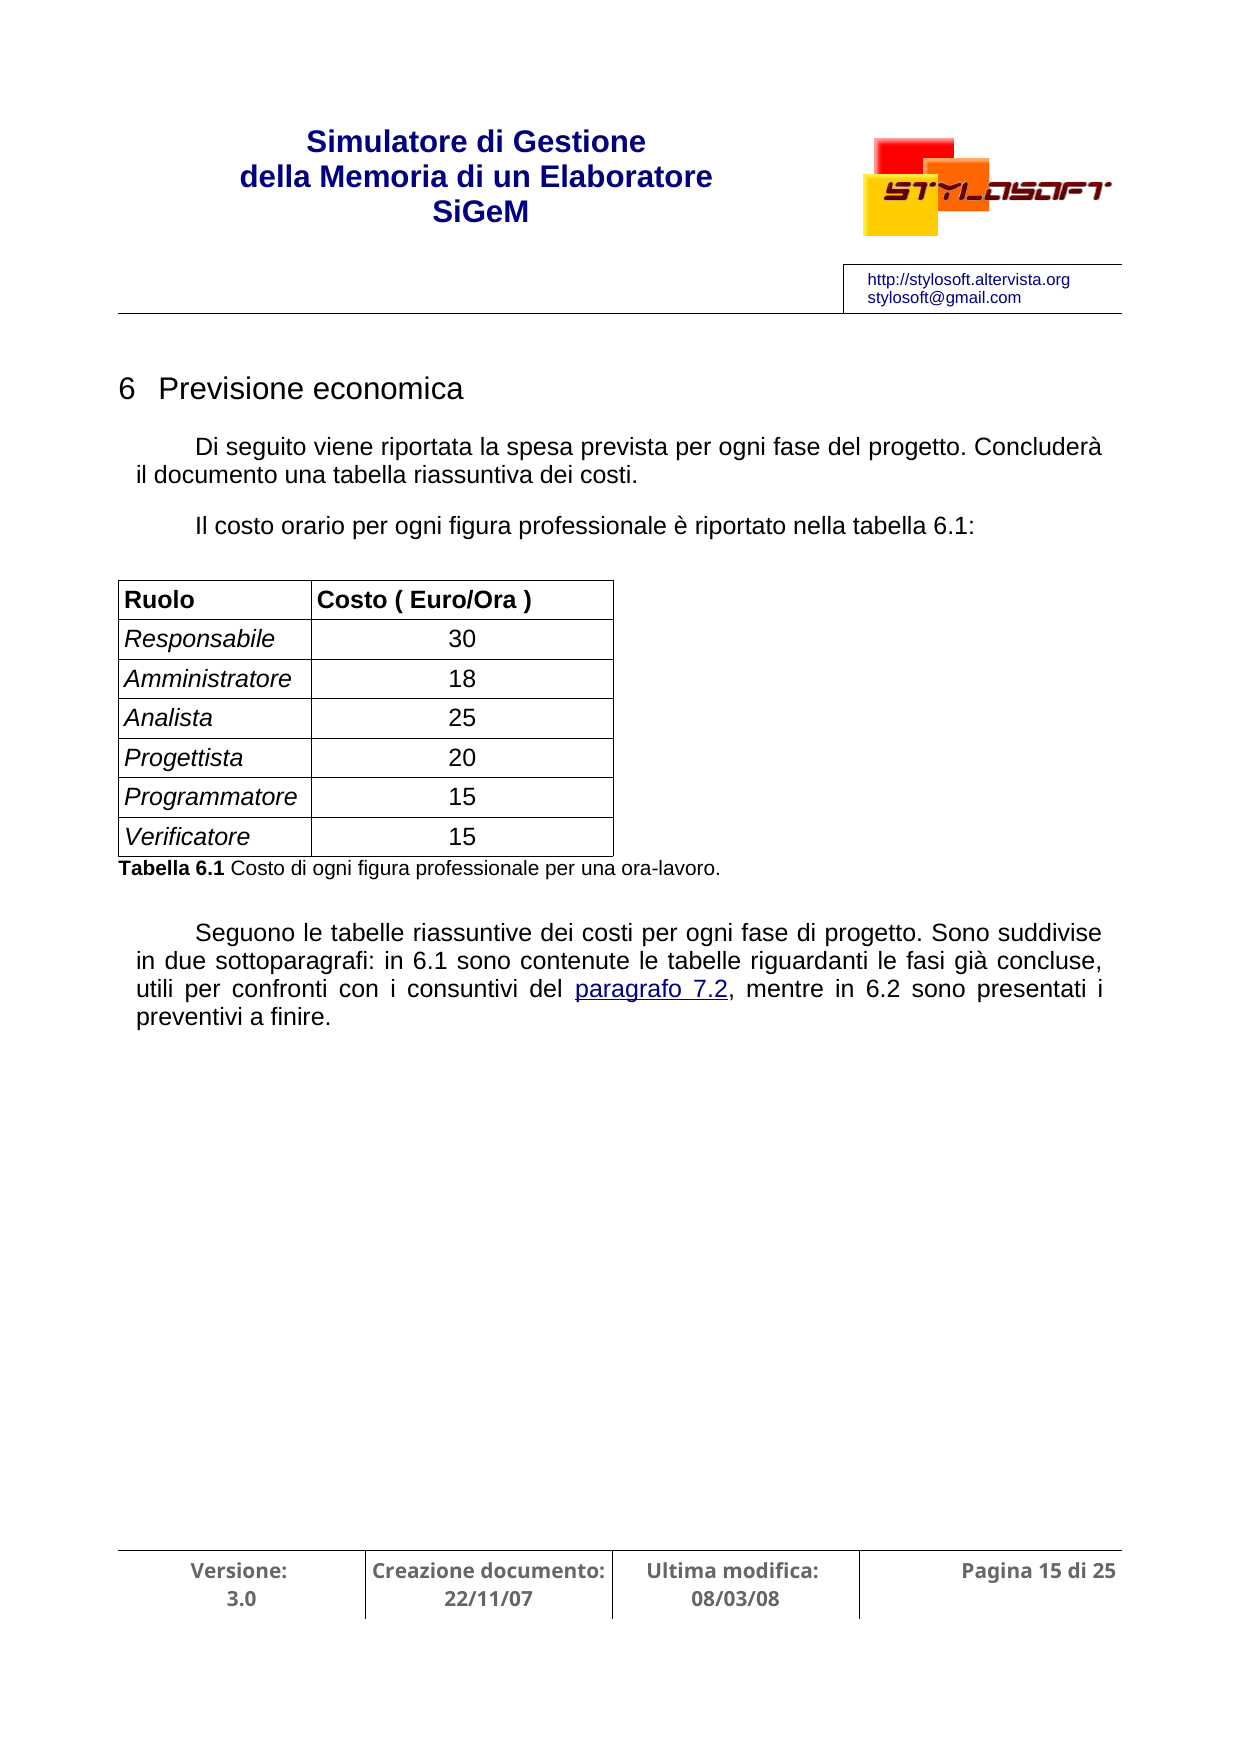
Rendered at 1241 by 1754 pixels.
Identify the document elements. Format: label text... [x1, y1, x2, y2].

table_cell Analista [119, 699, 311, 738]
table_cell 15 [312, 778, 613, 817]
table_header Costo ( Euro/Ora ) [312, 581, 613, 619]
text Di seguito viene riportata la spesa prevista per ogni fase del progetto. Concluderà il documento una tabella riassuntiva dei costi. [136, 433, 1104, 489]
table_cell 20 [312, 739, 613, 777]
subtitle Previsione economica [118, 371, 1122, 406]
text Tabella 6.1 Costo di ogni figura professionale per una ora-lavoro. [118, 856, 1122, 879]
picture [848, 123, 1117, 247]
table_cell 30 [312, 620, 613, 659]
table_cell 15 [312, 818, 613, 856]
text Il costo orario per ogni figura professionale è riportato nella tabella 6.1: [136, 512, 1104, 568]
table_header Ruolo [119, 581, 311, 619]
table_cell Verificatore [119, 818, 311, 856]
text Seguono le tabelle riassuntive dei costi per ogni fase di progetto. Sono suddivise in due sottoparagrafi: in 6.1 sono contenute le tabelle riguardanti le fasi già concluse, utili per confronti con i consuntivi del paragrafo 7.2, mentre in 6.2 sono presentati i preventivi a finire. [136, 919, 1104, 1031]
table_cell Amministratore [119, 660, 311, 698]
table_cell 18 [312, 660, 613, 698]
table_cell Progettista [119, 739, 311, 777]
table_cell Programmatore [119, 778, 311, 817]
table_cell Responsabile [119, 620, 311, 659]
table_cell 25 [312, 699, 613, 738]
